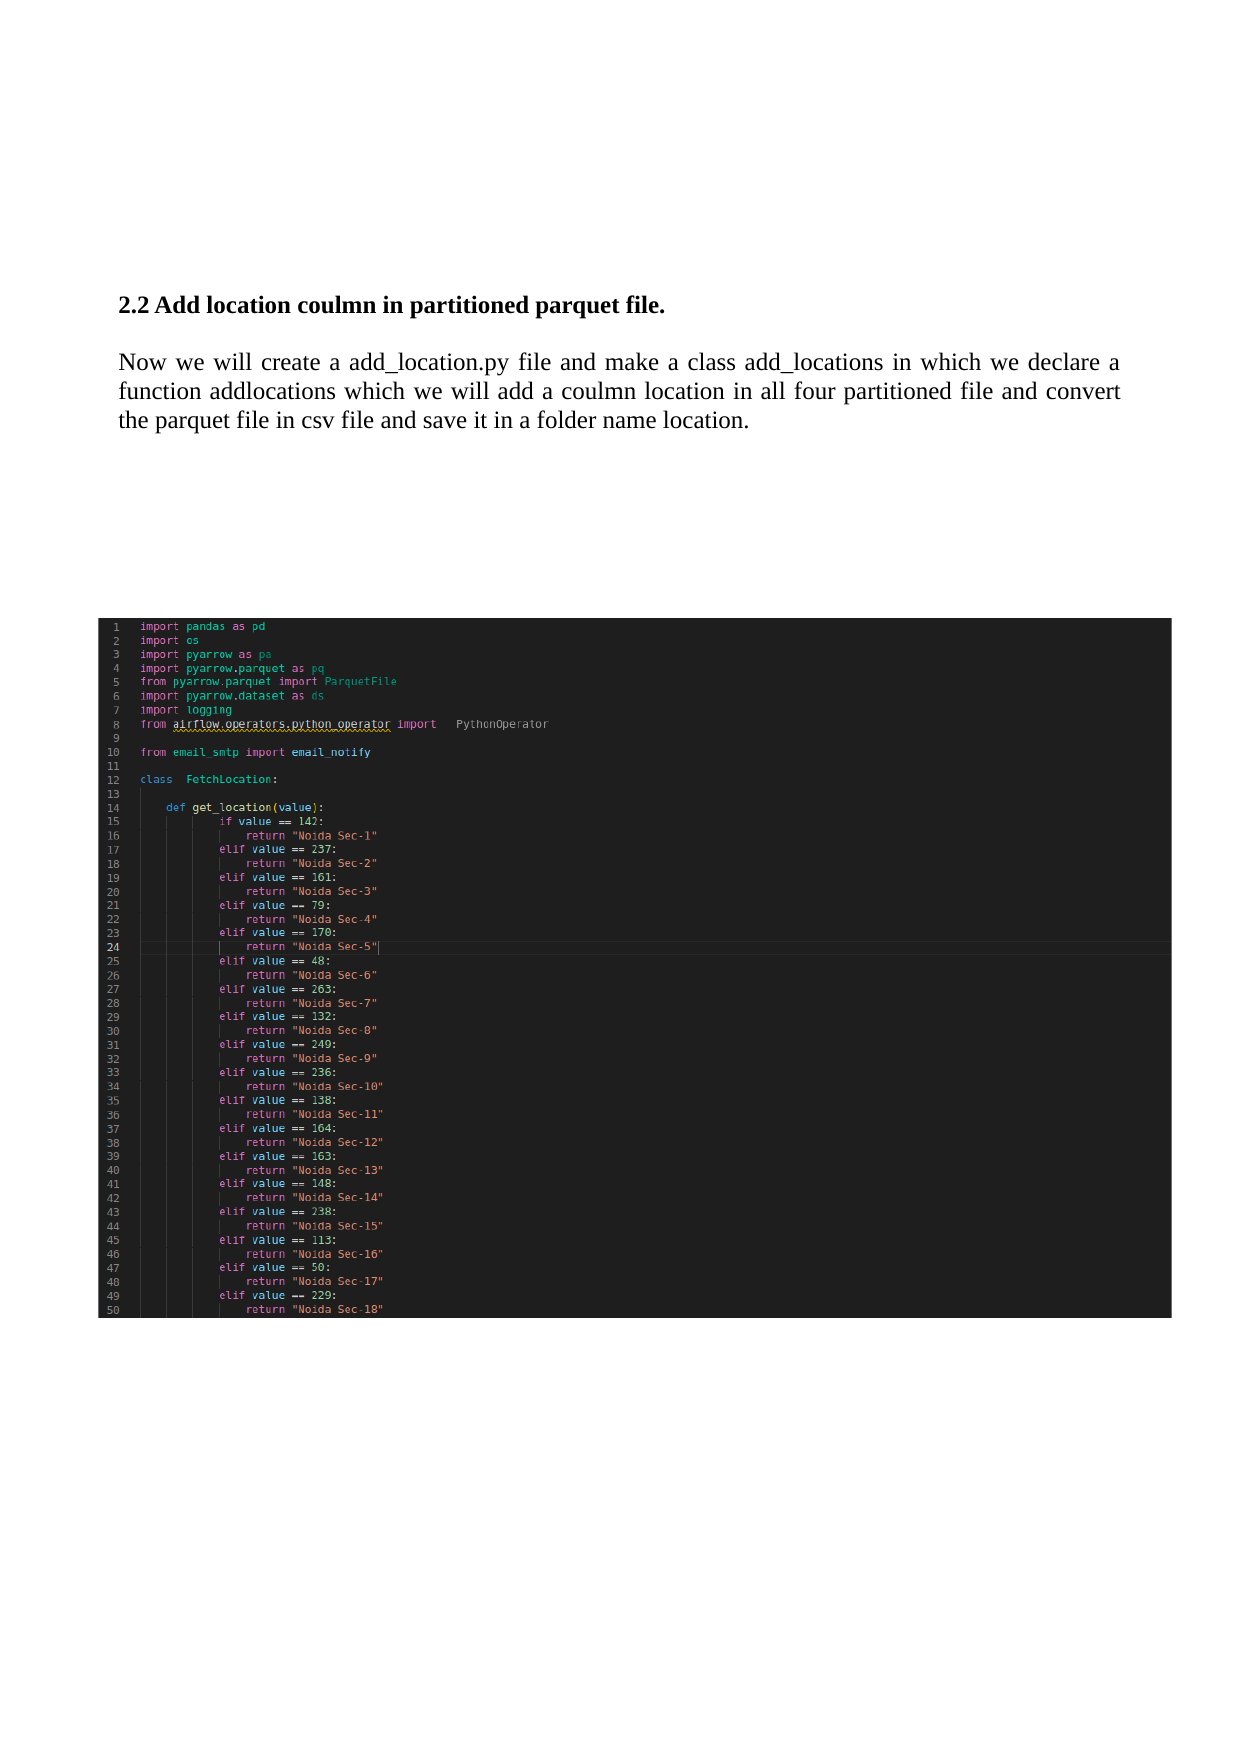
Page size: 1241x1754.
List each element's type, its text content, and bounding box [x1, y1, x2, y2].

text Now we will create a add_location.py file and make a class add_locations in which we declare a function addlocations which we will add a coulmn location in all four partitioned file and convert the parquet file in csv file and save it in a folder name location. [118, 347, 1122, 433]
picture [98, 618, 1172, 1318]
text 2.2 Add location coulmn in partitioned parquet file. [118, 290, 1122, 318]
